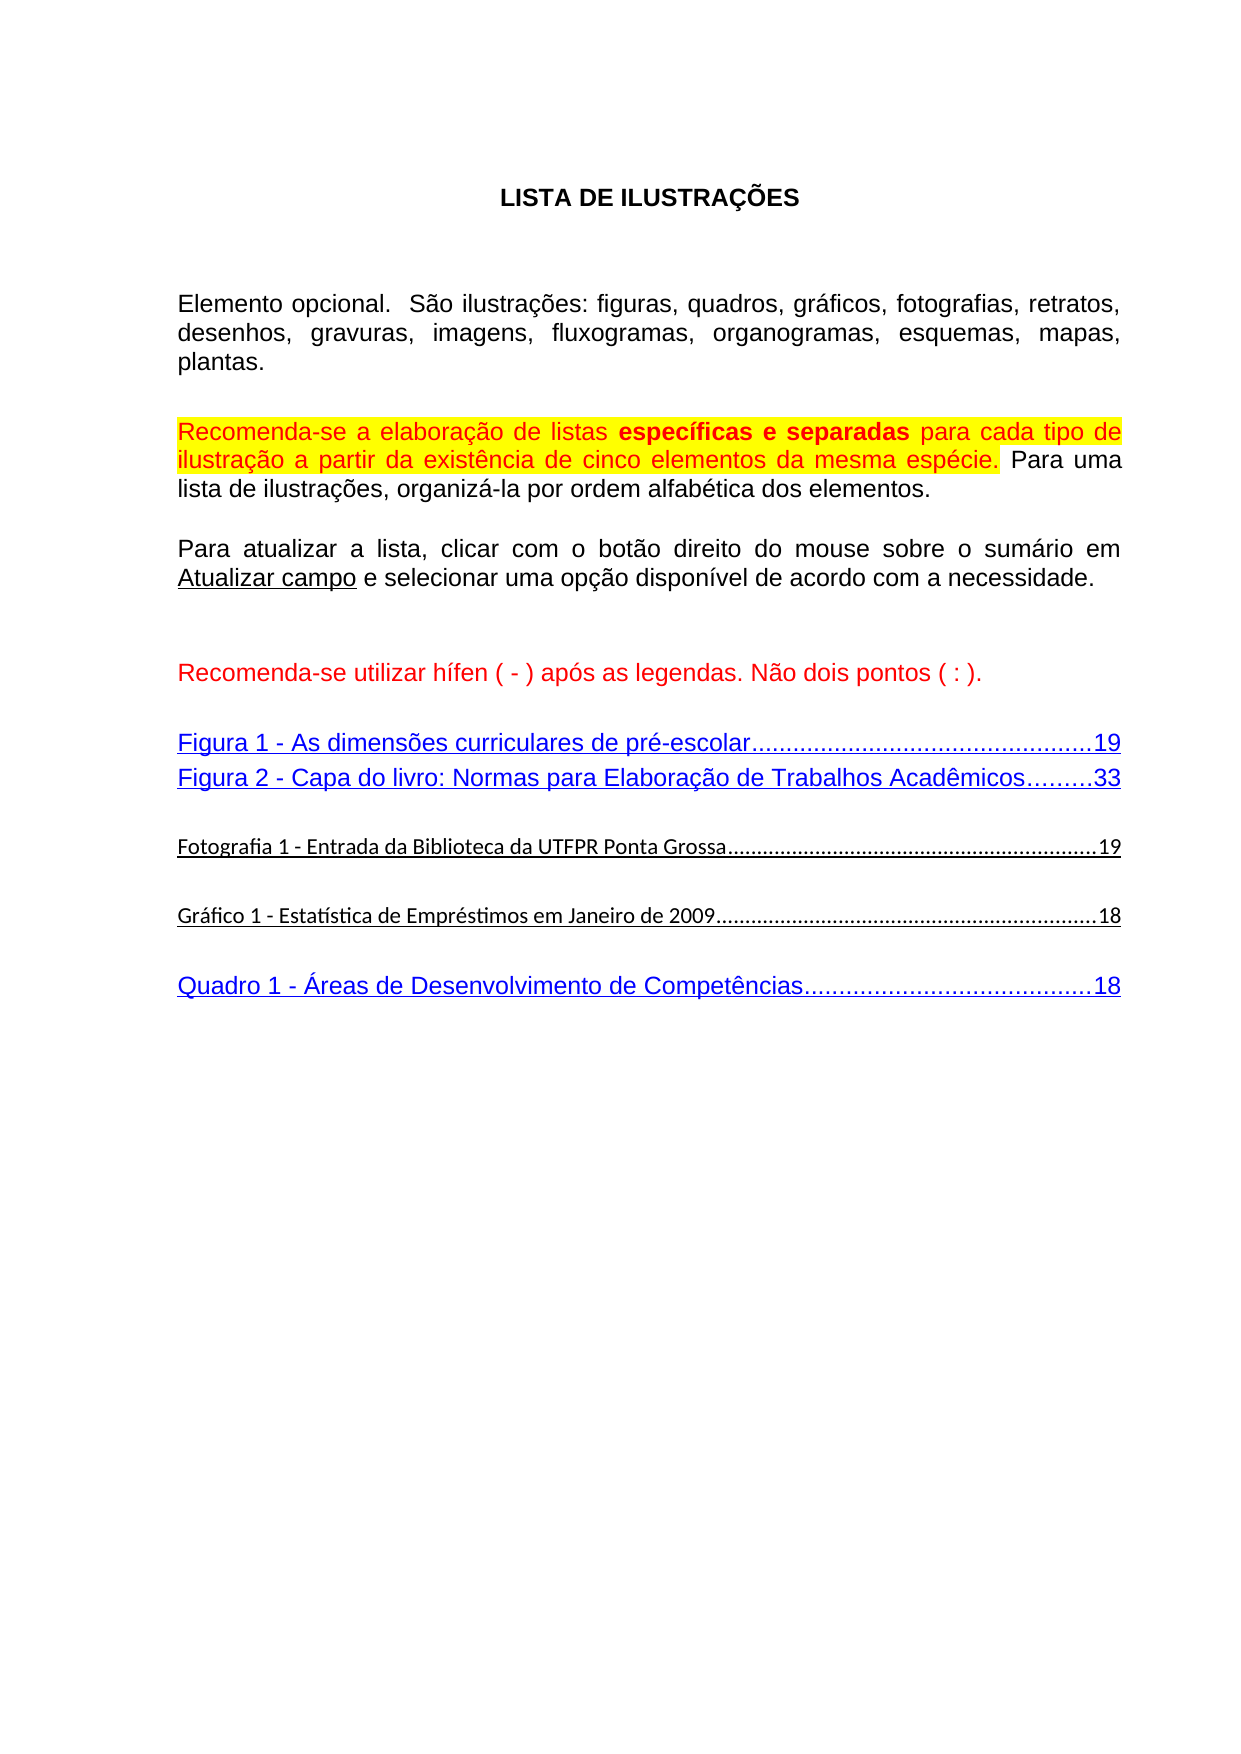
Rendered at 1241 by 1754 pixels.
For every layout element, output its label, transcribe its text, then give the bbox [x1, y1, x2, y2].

text Recomenda-se utilizar hífen ( - ) após as legendas. Não dois pontos ( : ). [177, 658, 1122, 687]
text Recomenda-se a elaboração de listas específicas e separadas para cada tipo de ilustração a partir da existência de cinco elementos da mesma espécie. Para uma lista de ilustrações, organizá-la por ordem alfabética dos elementos. [177, 417, 1122, 503]
text Figura 1 - As dimensões curriculares de pré-escolar 19 [177, 728, 1122, 757]
text Para atualizar a lista, clicar com o botão direito do mouse sobre o sumário em Atualizar campo e selecionar uma opção disponível de acordo com a necessidade. [177, 534, 1122, 592]
text Quadro 1 - Áreas de Desenvolvimento de Competências 18 [177, 971, 1122, 999]
text Figura 2 - Capa do livro: Normas para Elaboração de Trabalhos Acadêmicos 33 [177, 763, 1122, 792]
text Fotografia 1 - Entrada da Biblioteca da UTFPR Ponta Grossa 19 [177, 832, 1122, 860]
text Gráfico 1 - Estatística de Empréstimos em Janeiro de 2009 18 [177, 901, 1122, 929]
subtitle LISTA DE ILUSTRAÇÕES [177, 183, 1122, 212]
text Elemento opcional. São ilustrações: figuras, quadros, gráficos, fotografias, retratos, desenhos, gravuras, imagens, fluxogramas, organogramas, esquemas, mapas, plantas. [177, 289, 1122, 375]
